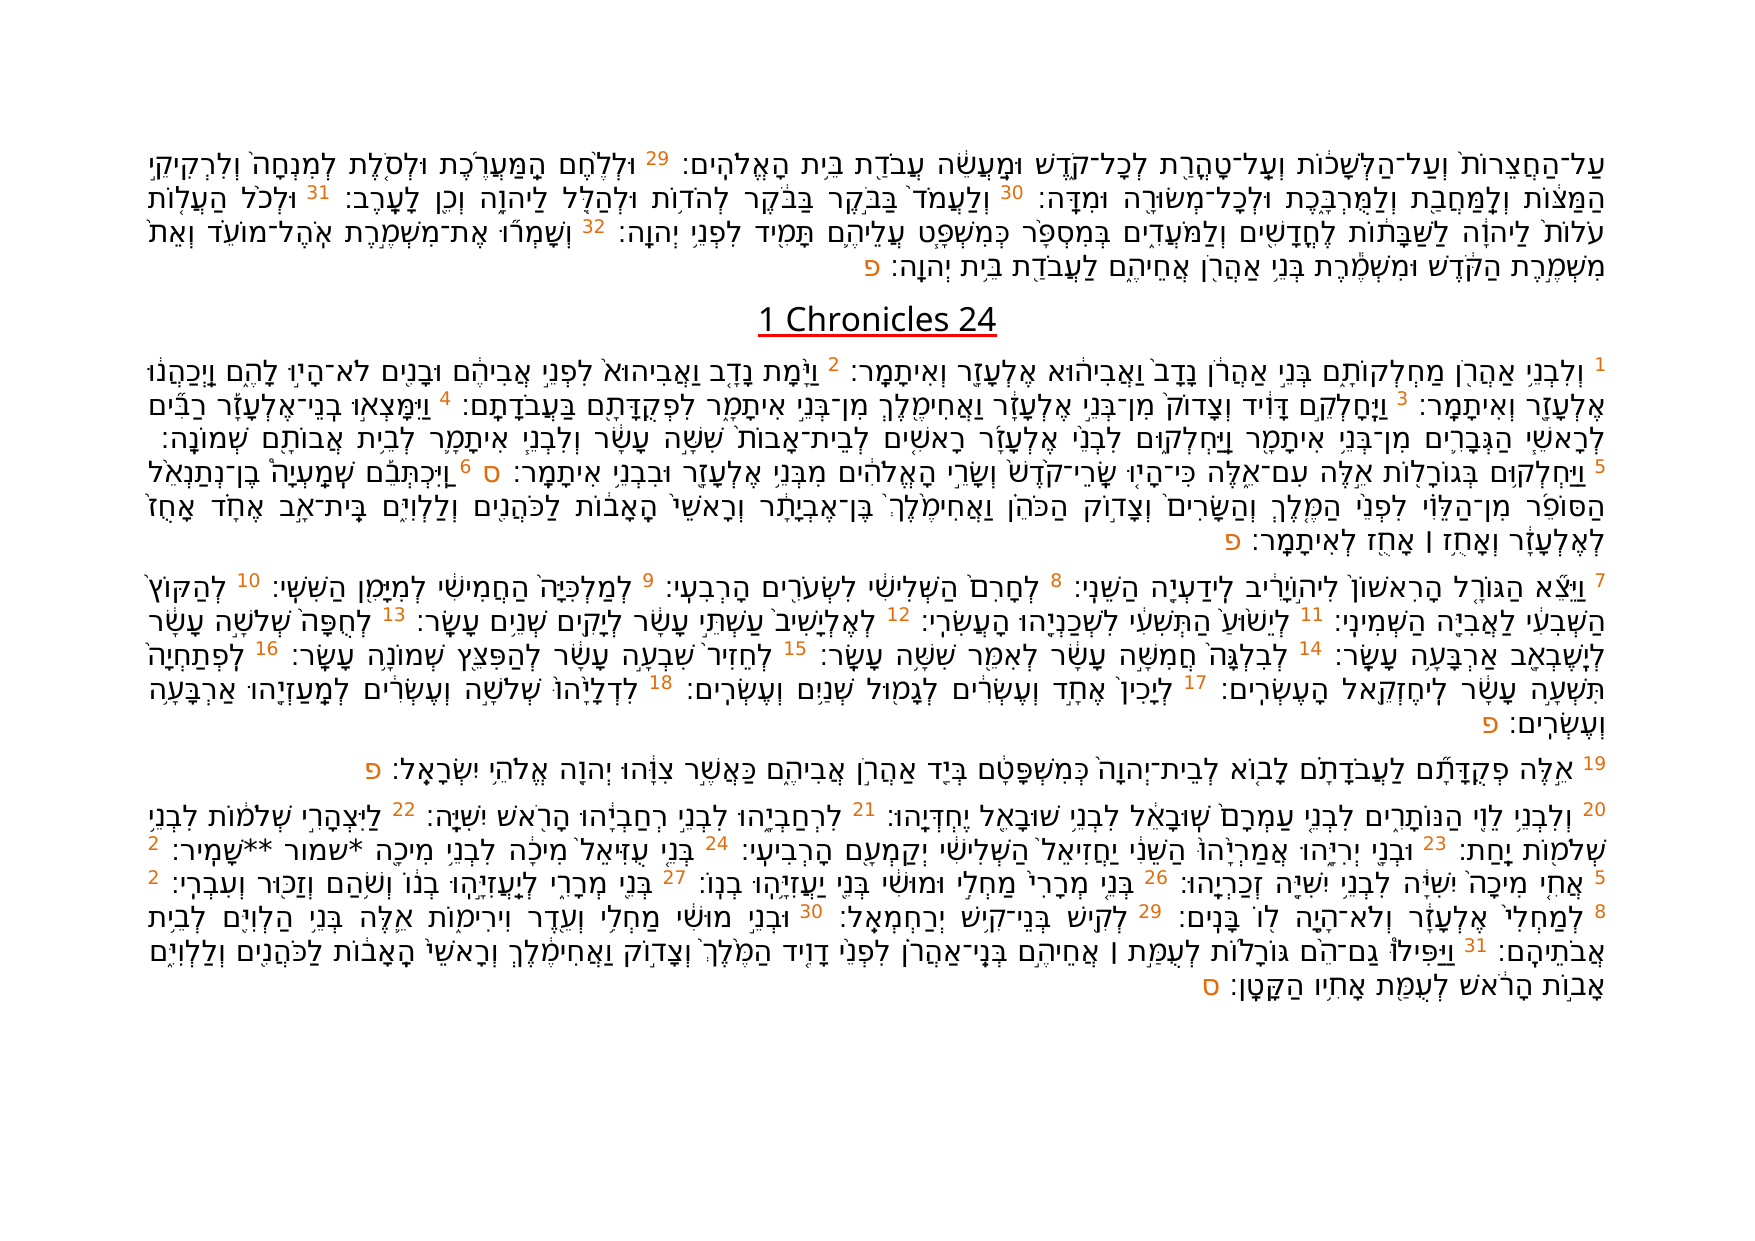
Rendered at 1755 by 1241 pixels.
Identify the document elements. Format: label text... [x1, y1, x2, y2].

text 20 וְלִבְנֵ֥י לֵוִ֖י הַנּוֹתָרִ֑ים לִבְנֵ֤י עַמְרָם֙ שֽׁוּבָאֵ֔ל לִבְנֵ֥י שׁוּבָאֵ֖ל יֶחְדְּיָֽהוּ׃ ‬‬21 לִרְחַבְיָ֑הוּ לִבְנֵ֣י רְחַבְיָ֔הוּ הָרֹ֖אשׁ יִשִּׁיָּֽה׃ ‬‬22 לַיִּצְהָרִ֣י שְׁלֹמ֔וֹת לִבְנֵ֥י שְׁלֹמ֖וֹת יָֽחַת׃ ‬‬23 וּבְנָ֖י יְרִיָּ֑הוּ אֲמַרְיָ֙הוּ֙ הַשֵּׁנִ֔י יַחֲזִיאֵל֙ הַשְּׁלִישִׁ֔י יְקַמְעָ֖ם הָרְבִיעִֽי׃ ‬‬24 בְּנֵ֤י עֻזִּיאֵל֙ מִיכָ֔ה לִבְנֵ֥י מִיכָ֖ה *שמור **שָׁמִֽיר׃ ‬‬25 אֲחִ֤י מִיכָה֙ יִשִּׁיָּ֔ה לִבְנֵ֥י יִשִּׁיָּ֖ה זְכַרְיָֽהוּ׃ ‬‬26 בְּנֵ֤י מְרָרִי֙ מַחְלִ֣י וּמוּשִׁ֔י בְּנֵ֖י יַעֲזִיָּ֥הֽוּ בְנֽוֹ׃ ‬‬27 בְּנֵ֖י מְרָרִ֑י לְיַֽעֲזִיָּ֣הֽוּ בְנ֔וֹ וְשֹׁ֥הַם וְזַכּ֖וּר וְעִבְרִֽי׃ ‬‬28 לְמַחְלִי֙ אֶלְעָזָ֔ר וְלֹא־הָ֥יָה ל֖וֹ בָּנִֽים׃ ‬‬29 לְקִ֖ישׁ בְּנֵי־קִ֥ישׁ יְרַחְמְאֵֽל׃ ‬‬30 וּבְנֵ֣י מוּשִׁ֔י מַחְלִ֥י וְעֵ֖דֶר וִירִימ֑וֹת אֵ֛לֶּה בְּנֵ֥י הַלְוִיִּ֖ם לְבֵ֥ית אֲבֹתֵיהֶֽם׃ ‬‬31 וַיַּפִּילוּ֩ גַם־הֵ֨ם גּוֹרָל֜וֹת לְעֻמַּ֣ת ׀ אֲחֵיהֶ֣ם בְּנֵֽי־אַהֲרֹ֗ן לִפְנֵ֨י דָוִ֤יד הַמֶּ֙לֶךְ֙ וְצָד֣וֹק וַאֲחִימֶ֔לֶךְ וְרָאשֵׁי֙ הָֽאָב֔וֹת לַכֹּהֲנִ֖ים וְלַלְוִיִּ֑ם אָב֣וֹת הָרֹ֔אשׁ לְעֻמַּ֖ת אָחִ֥יו הַקָּטָֽן׃ ס ‬‬‬‬‬‬‬‬‬‬‬‬‬‬ [148, 799, 1606, 1003]
text 7 וַיֵּצֵ֞א הַגּוֹרָ֤ל הָרִאשׁוֹן֙ לִיה֣וֹיָרִ֔יב לִֽידַעְיָ֖ה הַשֵּׁנִֽי׃ ‬‬8 לְחָרִם֙ הַשְּׁלִישִׁ֔י לִשְׂעֹרִ֖ים הָרְבִעִֽי׃ ‬‬9 לְמַלְכִּיָּה֙ הַחֲמִישִׁ֔י לְמִיָּמִ֖ן הַשִּׁשִּֽׁי׃ ‬‬10 לְהַקּוֹץ֙ הַשְּׁבִעִ֔י לַאֲבִיָּ֖ה הַשְּׁמִינִֽי׃ ‬‬11 לְיֵשׁ֙וּעַ֙ הַתְּשִׁעִ֔י לִשְׁכַנְיָ֖הוּ הָעֲשִׂרִֽי׃ ‬‬12 לְאֶלְיָשִׁיב֙ עַשְׁתֵּ֣י עָשָׂ֔ר לְיָקִ֖ים שְׁנֵ֥ים עָשָֽׂר׃ ‬‬13 לְחֻפָּה֙ שְׁלֹשָׁ֣ה עָשָׂ֔ר לְיֶֽשֶׁבְאָ֖ב אַרְבָּעָ֥ה עָשָֽׂר׃ ‬‬14 לְבִלְגָּה֙ חֲמִשָּׁ֣ה עָשָׂ֔ר לְאִמֵּ֖ר שִׁשָּׁ֥ה עָשָֽׂר׃ ‬‬15 לְחֵזִיר֙ שִׁבְעָ֣ה עָשָׂ֔ר לְהַפִּצֵּ֖ץ שְׁמוֹנָ֥ה עָשָֽׂר׃ ‬‬16 לִֽפְתַחְיָה֙ תִּשְׁעָ֣ה עָשָׂ֔ר לִֽיחֶזְקֵ֖אל הָעֶשְׂרִֽים׃ ‬‬17 לְיָכִין֙ אֶחָ֣ד וְעֶשְׂרִ֔ים לְגָמ֖וּל שְׁנַ֥יִם וְעֶשְׂרִֽים׃ ‬‬18 לִדְלָיָ֙הוּ֙ שְׁלֹשָׁ֣ה וְעֶשְׂרִ֔ים לְמַֽעַזְיָ֖הוּ אַרְבָּעָ֥ה וְעֶשְׂרִֽים׃ פ ‬‬‬‬‬‬‬‬‬‬‬‬‬‬ [148, 570, 1606, 740]
text 1 Chronicles 24 [148, 296, 1606, 341]
text 1 וְלִבְנֵ֥י אַהֲרֹ֖ן מַחְלְקוֹתָ֑ם בְּנֵ֣י אַהֲרֹ֔ן נָדָב֙ וַאֲבִיה֔וּא אֶלְעָזָ֖ר וְאִיתָמָֽר׃ ‬‬‬2 וַיָּ֨מָת נָדָ֤ב וַאֲבִיהוּא֙ לִפְנֵ֣י אֲבִיהֶ֔ם וּבָנִ֖ים לֹא־הָי֣וּ לָהֶ֑ם וַֽיְכַהֲנ֔וּ אֶלְעָזָ֖ר וְאִיתָמָֽר׃ ‬‬3 וַיֶּֽחָלְקֵ֣ם דָּוִ֔יד וְצָדוֹק֙ מִן־בְּנֵ֣י אֶלְעָזָ֔ר וַאֲחִימֶ֖לֶךְ מִן־בְּנֵ֣י אִיתָמָ֑ר לִפְקֻדָּתָ֖ם בַּעֲבֹדָתָֽם׃ ‬‬4 וַיִּמָּצְא֣וּ בְֽנֵי־אֶלְעָזָ֡ר רַבִּ֞ים לְרָאשֵׁ֧י הַגְּבָרִ֛ים מִן־בְּנֵ֥י אִיתָמָ֖ר וַֽיַּחְלְק֑וּם לִבְנֵ֨י אֶלְעָזָ֜ר רָאשִׁ֤ים לְבֵית־אָבוֹת֙ שִׁשָּׁ֣ה עָשָׂ֔ר וְלִבְנֵ֧י אִיתָמָ֛ר לְבֵ֥ית אֲבוֹתָ֖ם שְׁמוֹנָֽה׃ ‬‬5 וַיַּחְלְק֥וּם בְּגוֹרָל֖וֹת אֵ֣לֶּה עִם־אֵ֑לֶּה כִּי־הָי֤וּ שָֽׂרֵי־קֹ֙דֶשׁ֙ וְשָׂרֵ֣י הָאֱלֹהִ֔ים מִבְּנֵ֥י אֶלְעָזָ֖ר וּבִבְנֵ֥י אִיתָמָֽר׃ ס ‬‬6 וֽ͏ַיִּכְתְּבֵ֡ם שְֽׁמַֽעְיָה֩ בֶן־נְתַנְאֵ֨ל הַסּוֹפֵ֜ר מִן־הַלֵּוִ֗י לִפְנֵ֨י הַמֶּ֤לֶךְ וְהַשָּׂרִים֙ וְצָד֣וֹק הַכֹּהֵ֗ן וַאֲחִימֶ֙לֶךְ֙ בֶּן־אֶבְיָתָ֔ר וְרָאשֵׁי֙ הָֽאָב֔וֹת לַכֹּהֲנִ֖ים וְלַלְוִיִּ֑ם בֵּֽית־אָ֣ב אֶחָ֗ד אָחֻז֙ לְאֶלְעָזָ֔ר וְאָחֻ֥ז ׀ אָחֻ֖ז לְאִיתָמָֽר׃ פ ‬‬‬‬‬‬‬ [148, 354, 1606, 558]
text 19 אֵ֣לֶּה פְקֻדָּתָ֞ם לַעֲבֹדָתָ֗ם לָב֤וֹא לְבֵית־יְהוָה֙ כְּמִשְׁפָּטָ֔ם בְּיַ֖ד אַהֲרֹ֣ן אֲבִיהֶ֑ם כַּאֲשֶׁ֣ר צִוָּ֔הוּ יְהוָ֖ה אֱלֹהֵ֥י יִשְׂרָאֵֽל׃ פ ‬‬‬ [148, 752, 1606, 786]
text 1 וְדָוִ֥יד זָקֵ֖ן וְשָׂבַ֣ע יָמִ֑ים וַיַּמְלֵ֛ךְ אֶת־שְׁלֹמֹ֥ה בְנ֖וֹ עַל־יִשְׂרָאֵֽל׃ ‬‬‬2 וַיֶּאֱסֹף֙ אֶת־כָּל־שָׂרֵ֣י יִשְׂרָאֵ֔ל וְהַכֹּהֲנִ֖ים וְהַלְוִיִּֽם׃ ‬‬3 וַיִּסָּֽפְרוּ֙ הַלְוִיִּ֔ם מִבֶּ֛ן שְׁלֹשִׁ֥ים שָׁנָ֖ה וָמָ֑עְלָה וַיְהִ֨י מִסְפָּרָ֤ם לְגֻלְגְּלֹתָם֙ לִגְבָרִ֔ים שְׁלֹשִׁ֥ים וּשְׁמוֹנָ֖ה אָֽלֶף׃ ‬‬4 מֵאֵ֗לֶּה לְנַצֵּ֙חַ֙ עַל־מְלֶ֣אכֶת בֵּית־יְהוָ֔ה עֶשְׂרִ֥ים וְאַרְבָּעָ֖ה אָ֑לֶף וְשֹׁטְרִ֥ים וְשֹׁפְטִ֖ים שֵׁ֥שֶׁת אֲלָפִֽים׃ ‬‬5 וְאַרְבַּ֥עַת אֲלָפִ֖ים שֹׁעֲרִ֑ים וְאַרְבַּ֤עַת אֲלָפִים֙ מְהַֽלְלִ֣ים לַיהוָ֔ה בַּכֵּלִ֕ים אֲשֶׁ֥ר עָשִׂ֖יתִי לְהַלֵּֽל׃ ‬‬6 וַיֶּֽחָלְקֵ֥ם דָּוִ֖יד מַחְלְק֑וֹת ס לִבְנֵ֣י לֵוִ֔י לְגֵרְשׁ֖וֹן קְהָ֥ת וּמְרָרִֽי׃ ס ‬‬7 לַגֵּרְשֻׁנִּ֖י לַעְדָּ֥ן וְשִׁמְעִֽי׃ ס ‬‬8 בְּנֵ֣י לַעְדָּ֗ן הָרֹ֧אשׁ יְחִיאֵ֛ל וְזֵתָ֥ם וְיוֹאֵ֖ל שְׁלֹשָֽׁה׃ ס ‬‬9 בְּנֵ֣י שִׁמְעִ֗י *שלמות **שְׁלוֹמִ֧ית וַחֲזִיאֵ֛ל וְהָרָ֖ן שְׁלֹשָׁ֑ה אֵ֛לֶּה רָאשֵׁ֥י הָאָב֖וֹת לְלַעְדָּֽן׃ ס ‬‬10 וּבְנֵ֣י שִׁמְעִ֔י יַ֣חַת זִינָ֔א וִיע֖וּשׁ וּבְרִיעָ֑ה אֵ֥לֶּה בְנֵי־שִׁמְעִ֖י אַרְבָּעָֽה׃ ‬‬11 וַֽיְהִי־יַ֣חַת הָרֹ֔אשׁ וְזִיזָ֖ה הַשֵּׁנִ֑י וִיע֤וּשׁ וּבְרִיעָה֙ לֹֽא־הִרְבּ֣וּ בָנִ֔ים וַיִּֽהְיוּ֙ לְבֵ֣ית אָ֔ב לִפְקֻדָּ֖ה אֶחָֽת׃ ס ‬‬12 בְּנֵ֣י קְהָ֗ת עַמְרָ֥ם יִצְהָ֛ר חֶבְר֥וֹן וְעֻזִּיאֵ֖ל אַרְבָּעָֽה׃ ס ‬‬13 בְּנֵ֥י עַמְרָ֖ם אַהֲרֹ֣ן וּמֹשֶׁ֑ה וַיִּבָּדֵ֣ל אַהֲרֹ֡ן לְֽהַקְדִּישׁוֹ֩ קֹ֨דֶשׁ קָֽדָשִׁ֤ים הֽוּא־וּבָנָיו֙ עַד־עוֹלָ֔ם לְהַקְטִיר֩ לִפְנֵ֨י יְהוָ֧ה לְשָׁרְת֛וֹ וּלְבָרֵ֥ךְ בִּשְׁמ֖וֹ עַד־עוֹלָֽם׃ ‬‬14 וּמֹשֶׁ֖ה אִ֣ישׁ הָאֱלֹהִ֑ים בָּנָ֕יו יִקָּרְא֖וּ עַל־שֵׁ֥בֶט הַלֵּוִֽי׃ ‬‬15 בְּנֵ֣י מֹשֶׁ֔ה גֵּרְשֹׁ֖ם וֶאֱלִיעֶֽזֶר׃ ‬‬16 בְּנֵ֥י גֵרְשׁ֖וֹם שְׁבוּאֵ֥ל הָרֹֽאשׁ׃ ‬‬17 וַיִּֽהְי֥וּ בְנֵי־אֱלִיעֶ֖זֶר רְחַבְיָ֣ה הָרֹ֑אשׁ וְלֹא־הָיָ֤ה לֶאֱלִיעֶ֙זֶר֙ בָּנִ֣ים אֲחֵרִ֔ים וּבְנֵ֥י רְחַבְיָ֖ה רָב֥וּ לְמָֽעְלָה׃ ‬‬18 בְּנֵ֥י יִצְהָ֖ר שְׁלֹמִ֥ית הָרֹֽאשׁ׃ ס ‬‬19 בְּנֵ֖י חֶבְר֑וֹן יְרִיָּ֤הוּ הָרֹאשׁ֙ אֲמַרְיָ֣ה הַשֵּׁנִ֔י יַחֲזִיאֵל֙ הַשְּׁלִישִׁ֔י וִֽיקַמְעָ֖ם הָרְבִיעִֽי׃ ‬‬20 בְּנֵ֖י עֻזִּיאֵ֑ל מִיכָ֣ה הָרֹ֔אשׁ וְיִשִּׁיָּ֖ה הַשֵּׁנִֽי׃ ס ‬‬21 בְּנֵ֤י מְרָרִי֙ מַחְלִ֣י וּמוּשִׁ֔י בְּנֵ֥י מַחְלִ֖י אֶלְעָזָ֥ר וְקִֽישׁ׃ ‬‬22 וַיָּ֙מָת֙ אֶלְעָזָ֔ר וְלֹא־הָ֥יוּ ל֛וֹ בָּנִ֖ים כִּ֣י אִם־בָּנ֑וֹת וַיִּשָּׂא֥וּם בְּנֵי־קִ֖ישׁ אֲחֵיהֶֽם׃ ‬‬23 בְּנֵ֣י מוּשִׁ֗י מַחְלִ֥י וְעֵ֛דֶר וִירֵמ֖וֹת שְׁלֹשָֽׁה׃ ‬‬24 אֵ֣לֶּה בְנֵֽי־לֵוִי֩ לְבֵ֨ית אֲבֹתֵיהֶ֜ם רָאשֵׁ֧י הָאָב֣וֹת לִפְקוּדֵיהֶ֗ם בְּמִסְפַּ֤ר שֵׁמוֹת֙ לְגֻלְגְּלֹתָ֔ם עֹשֵׂה֙ הַמְּלָאכָ֔ה לַעֲבֹדַ֖ת בֵּ֣ית יְהוָ֑ה מִבֶּ֛ן עֶשְׂרִ֥ים שָׁנָ֖ה וָמָֽעְלָה׃ ‬‬25 כִּ֚י אָמַ֣ר דָּוִ֔יד הֵנִ֛יחַ יְהוָ֥ה אֱלֹהֵֽי־יִשְׂרָאֵ֖ל לְעַמּ֑וֹ וַיִּשְׁכֹּ֥ן בִּירוּשָׁלַ֖͏ִם עַד־לְעוֹלָֽם׃ ‬‬26 וְגַ֖ם לַלְוִיִּ֑ם אֵין־לָשֵׂ֧את אֶת־הַמִּשְׁכָּ֛ן וְאֶת־כָּל־כֵּלָ֖יו לַעֲבֹדָתֽוֹ׃ ‬‬27 כִּ֣י בְדִבְרֵ֤י דָוִיד֙ הָאַ֣חֲרֹנִ֔ים הֵ֖מָּה מִסְפַּ֣ר בְּנֵי־לֵוִ֑י מִבֶּ֛ן עֶשְׂרִ֥ים שָׁנָ֖ה וּלְמָֽעְלָה׃ ‬‬28 כִּ֣י מַעֲמָדָ֞ם לְיַד־בְּנֵ֣י אַהֲרֹ֗ן לַעֲבֹדַת֙ בֵּ֣ית יְהוָ֔ה עַל־הַחֲצֵרוֹת֙ וְעַל־הַלְּשָׁכ֔וֹת וְעַֽל־טָהֳרַ֖ת לְכָל־קֹ֑דֶשׁ וּמֽ͏ַעֲשֵׂ֔ה עֲבֹדַ֖ת בֵּ֥ית הָאֱלֹהִֽים׃ ‬‬29 וּלְלֶ֨חֶם הַֽמַּעֲרֶ֜כֶת וּלְסֹ֤לֶת לְמִנְחָה֙ וְלִרְקִיקֵ֣י הַמַּצּ֔וֹת וְלַֽמַּחֲבַ֖ת וְלַמֻּרְבָּ֑כֶת וּלְכָל־מְשׂוּרָ֖ה וּמִדָּֽה׃ ‬‬30 וְלַעֲמֹד֙ בַּבֹּ֣קֶר בַּבֹּ֔קֶר לְהֹד֥וֹת וּלְהַלֵּ֖ל לַיהוָ֑ה וְכֵ֖ן לָעָֽרֶב׃ ‬‬31 וּלְכֹ֨ל הַעֲל֤וֹת עֹלוֹת֙ לַיהוָ֔ה לַשַּׁבָּת֔וֹת לֶחֳדָשִׁ֖ים וְלַמֹּעֲדִ֑ים בְּמִסְפָּ֨ר כְּמִשְׁפָּ֧ט עֲלֵיהֶ֛ם תָּמִ֖יד לִפְנֵ֥י יְהוָֽה׃ ‬‬32 וְשָׁמְר֞וּ אֶת־מִשְׁמֶ֣רֶת אֹֽהֶל־מוֹעֵ֗ד וְאֵת֙ מִשְׁמֶ֣רֶת הַקֹּ֔דֶשׁ וּמִשְׁמֶ֕רֶת בְּנֵ֥י אַהֲרֹ֖ן אֲחֵיהֶ֑ם לַעֲבֹדַ֖ת בֵּ֥ית יְהוָֽה׃ פ ‬‬‬‬‬‬‬‬‬‬‬‬‬‬‬‬‬‬‬‬‬‬‬‬‬‬‬‬‬‬‬‬‬ [148, 148, 1606, 283]
